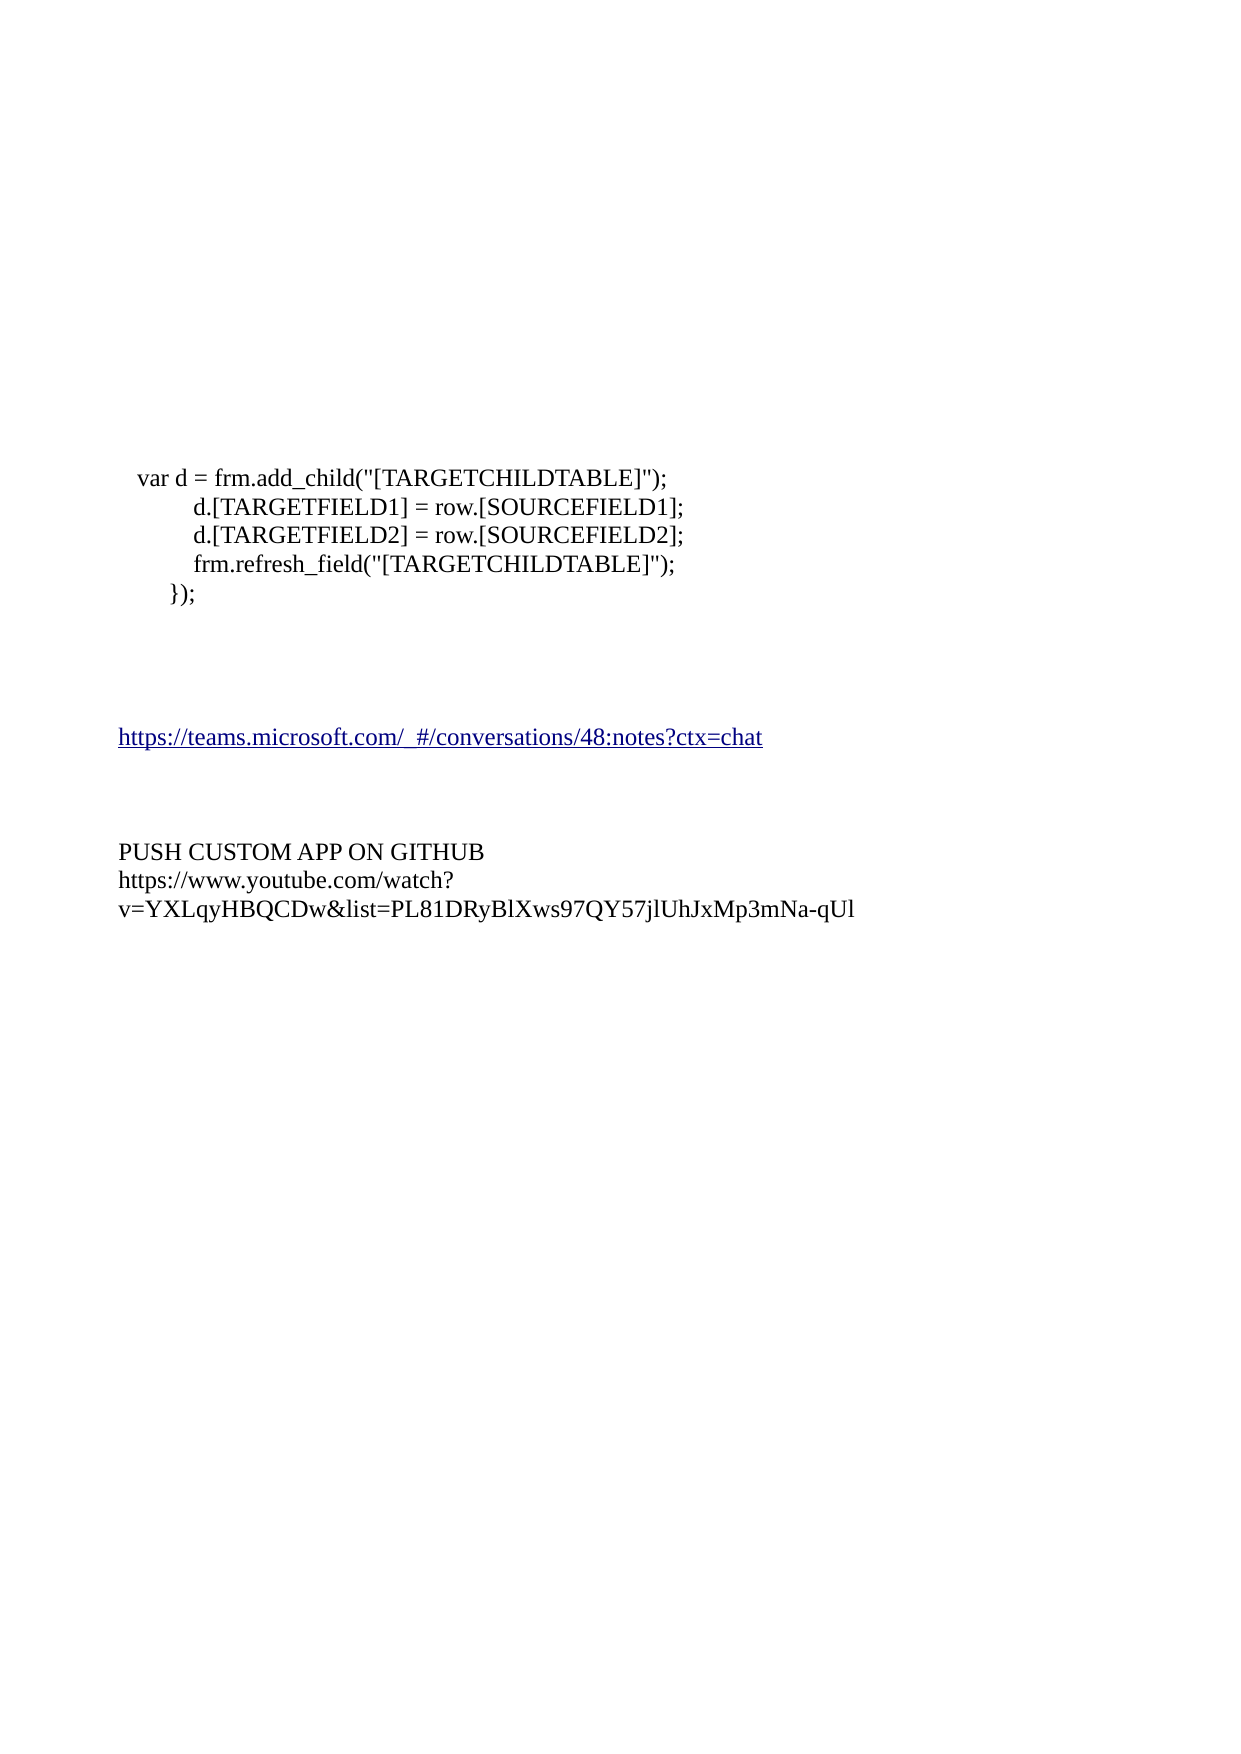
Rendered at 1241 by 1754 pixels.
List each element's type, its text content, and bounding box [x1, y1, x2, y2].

text var d = frm.add_child("[TARGETCHILDTABLE]"); [118, 463, 1122, 492]
text d.[TARGETFIELD1] = row.[SOURCEFIELD1]; [118, 492, 1122, 521]
text d.[TARGETFIELD2] = row.[SOURCEFIELD2]; [118, 521, 1122, 549]
text https://teams.microsoft.com/_#/conversations/48:notes?ctx=chat [118, 722, 1122, 751]
text frm.refresh_field("[TARGETCHILDTABLE]"); [118, 549, 1122, 578]
text PUSH CUSTOM APP ON GITHUB [118, 837, 1122, 866]
text }); [118, 578, 1122, 607]
text https://www.youtube.com/watch?v=YXLqyHBQCDw&list=PL81DRyBlXws97QY57jlUhJxMp3mNa-qUl [118, 866, 1122, 923]
